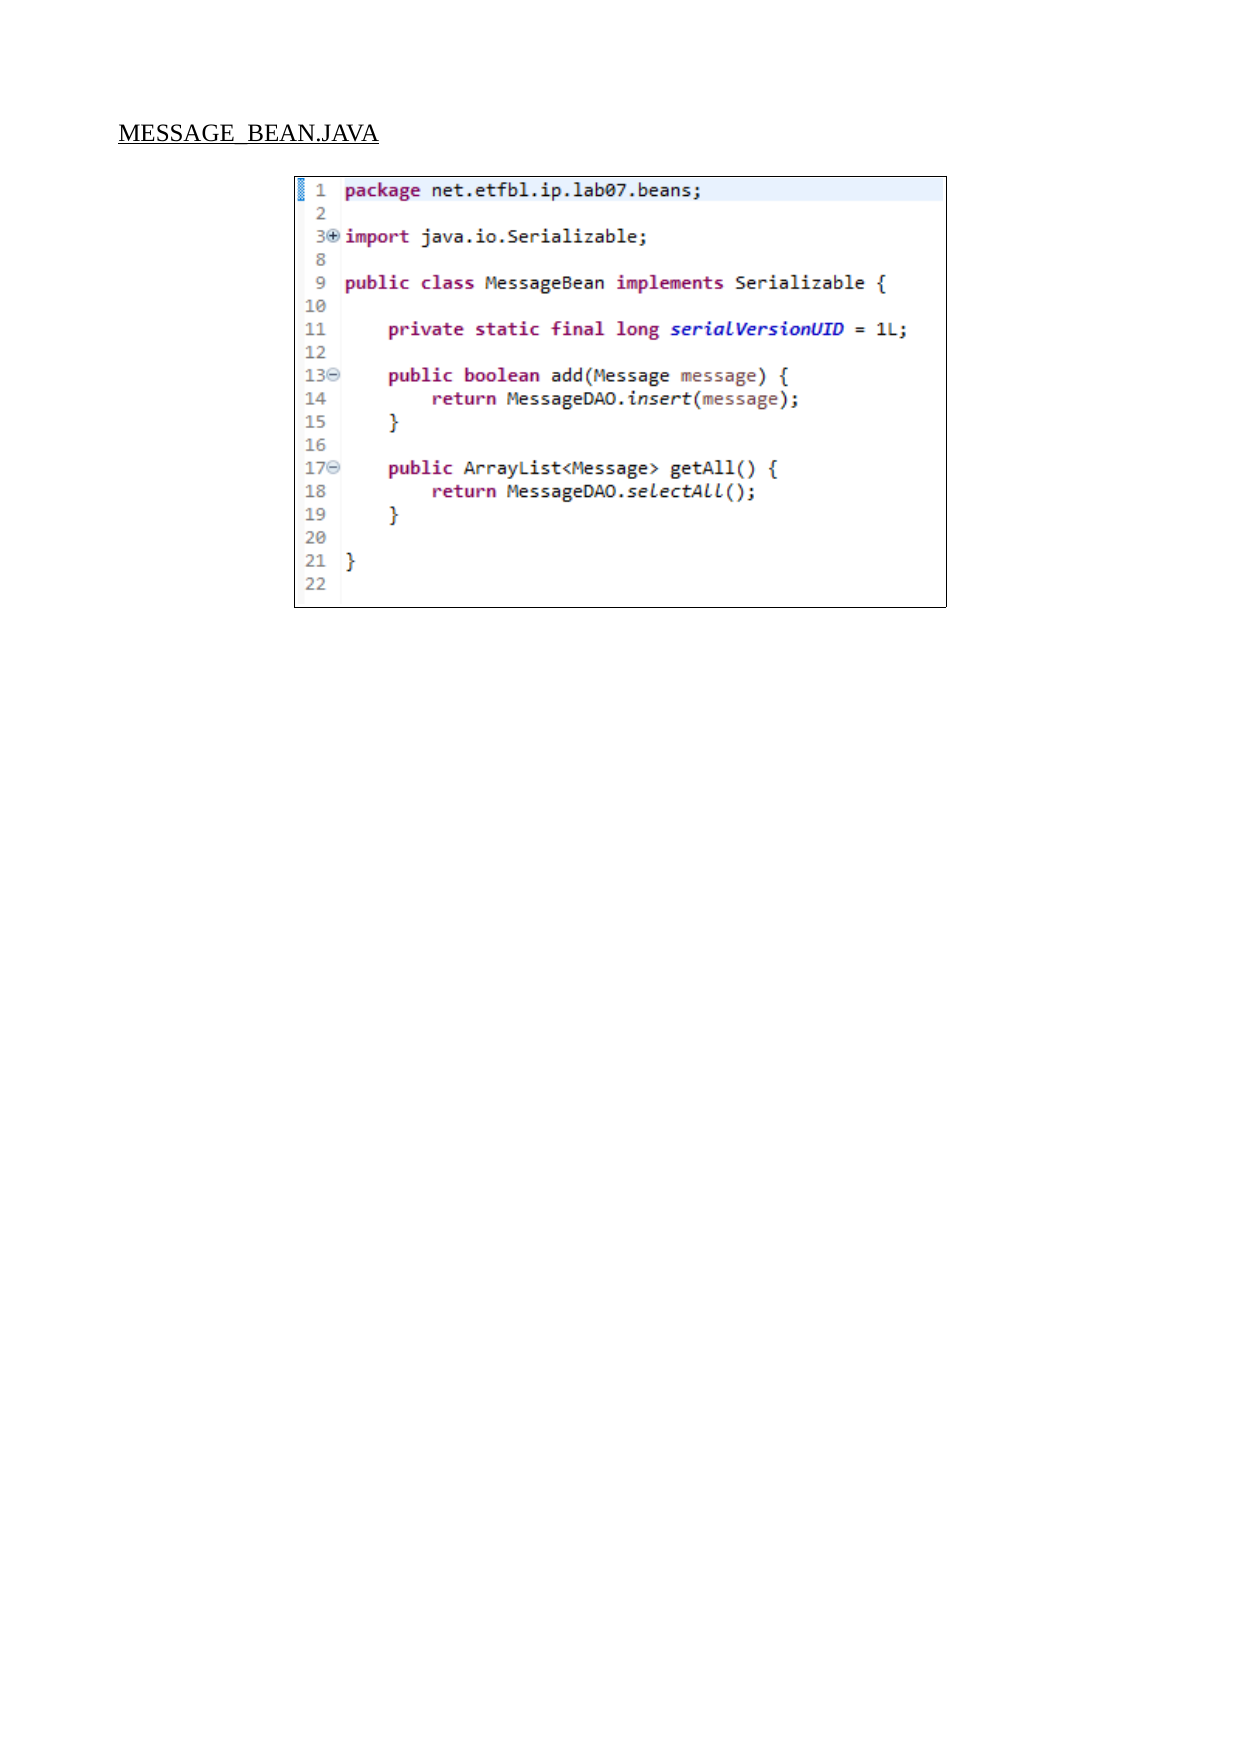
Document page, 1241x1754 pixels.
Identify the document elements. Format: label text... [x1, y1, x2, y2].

text MESSAGE_BEAN.JAVA [118, 118, 1122, 147]
picture [297, 178, 943, 604]
